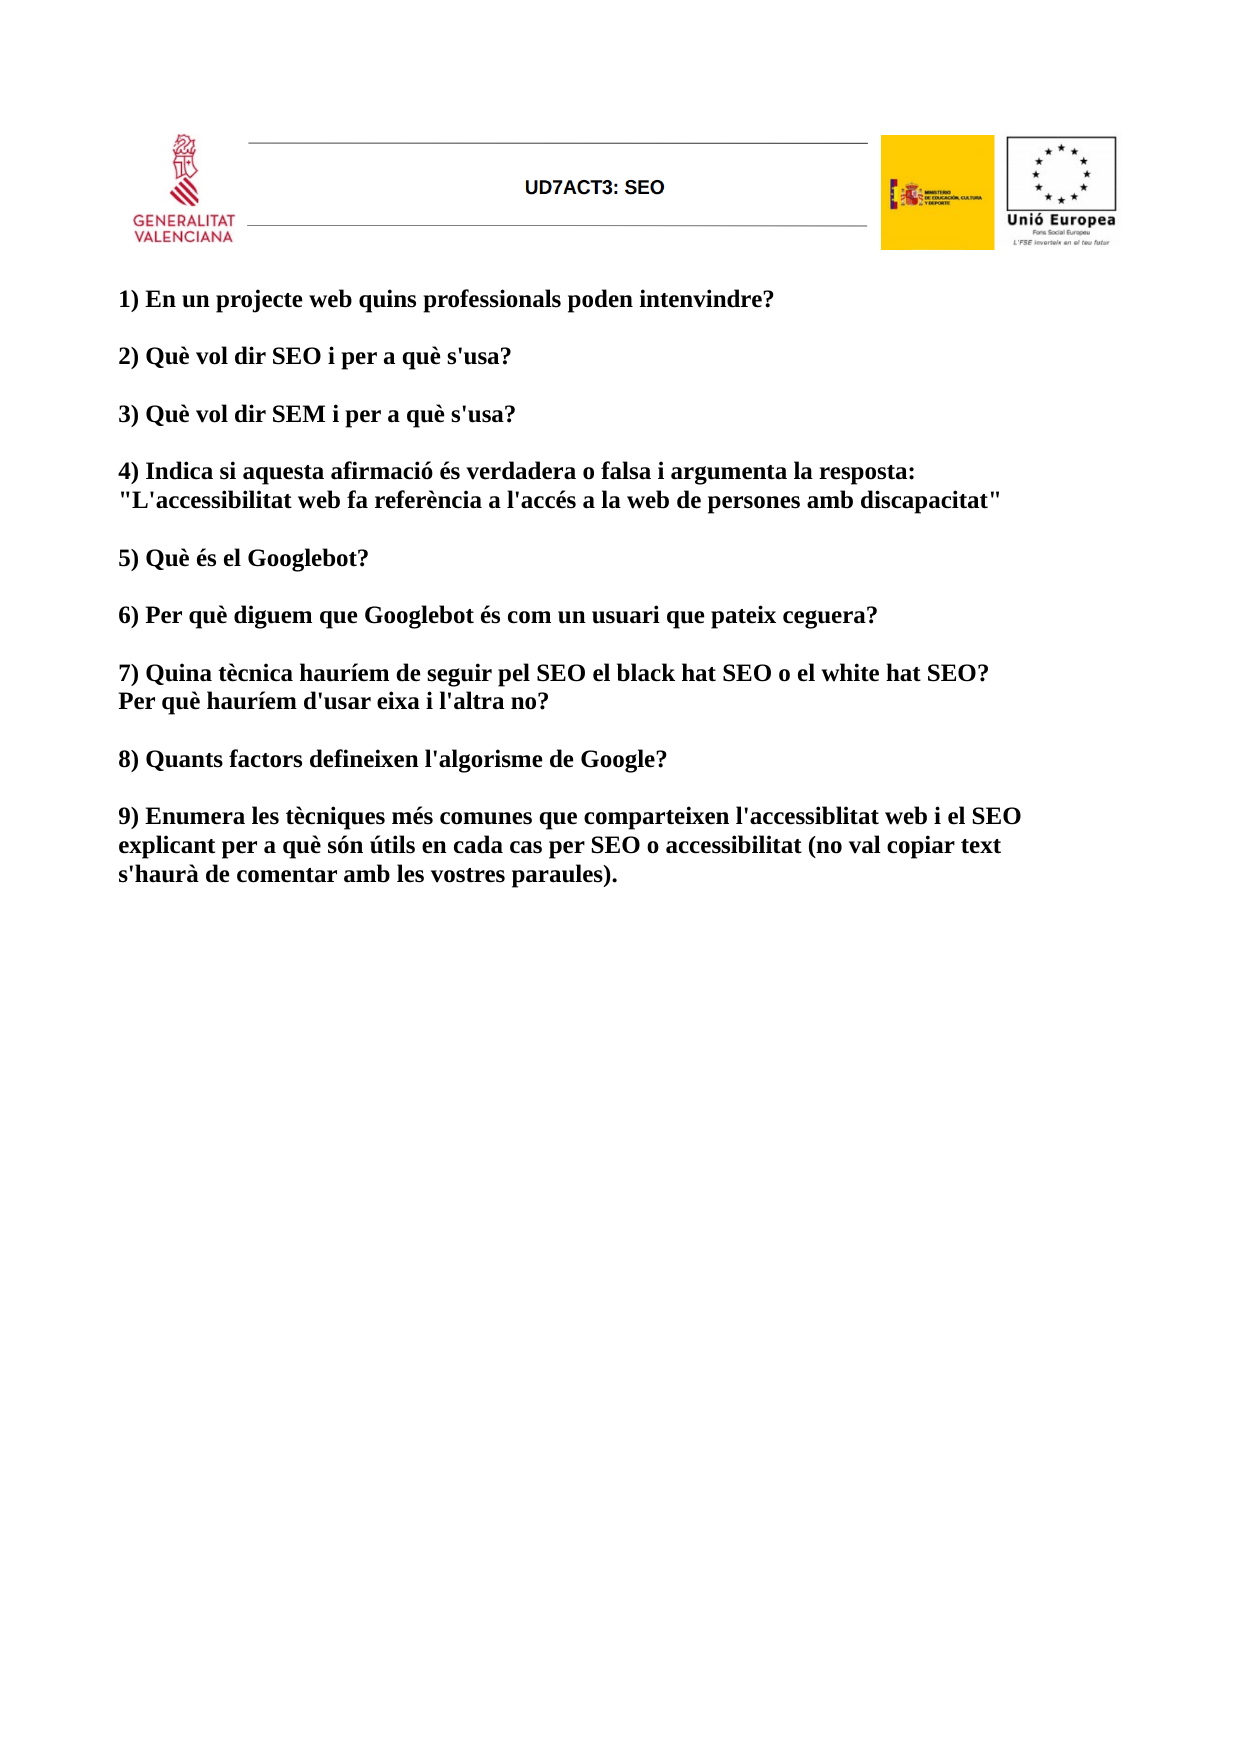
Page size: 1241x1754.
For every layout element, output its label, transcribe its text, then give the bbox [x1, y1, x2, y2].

text 3) Què vol dir SEM i per a què s'usa? [118, 399, 1122, 428]
text 6) Per què diguem que Googlebot és com un usuari que pateix ceguera? [118, 600, 1122, 629]
text explicant per a què són útils en cada cas per SEO o accessibilitat (no val copiar text [118, 830, 1122, 859]
text 7) Quina tècnica hauríem de seguir pel SEO el black hat SEO o el white hat SEO? [118, 658, 1122, 686]
text "L'accessibilitat web fa referència a l'accés a la web de persones amb discapacitat" [118, 485, 1122, 514]
text 8) Quants factors defineixen l'algorisme de Google? [118, 744, 1122, 773]
picture [118, 126, 1123, 256]
text 1) En un projecte web quins professionals poden intenvindre? [118, 284, 1122, 313]
text 4) Indica si aquesta afirmació és verdadera o falsa i argumenta la resposta: [118, 456, 1122, 485]
text 9) Enumera les tècniques més comunes que comparteixen l'accessiblitat web i el SEO [118, 801, 1122, 830]
text s'haurà de comentar amb les vostres paraules). [118, 859, 1122, 888]
text Per què hauríem d'usar eixa i l'altra no? [118, 686, 1122, 715]
text 5) Què és el Googlebot? [118, 543, 1122, 571]
text 2) Què vol dir SEO i per a què s'usa? [118, 341, 1122, 370]
